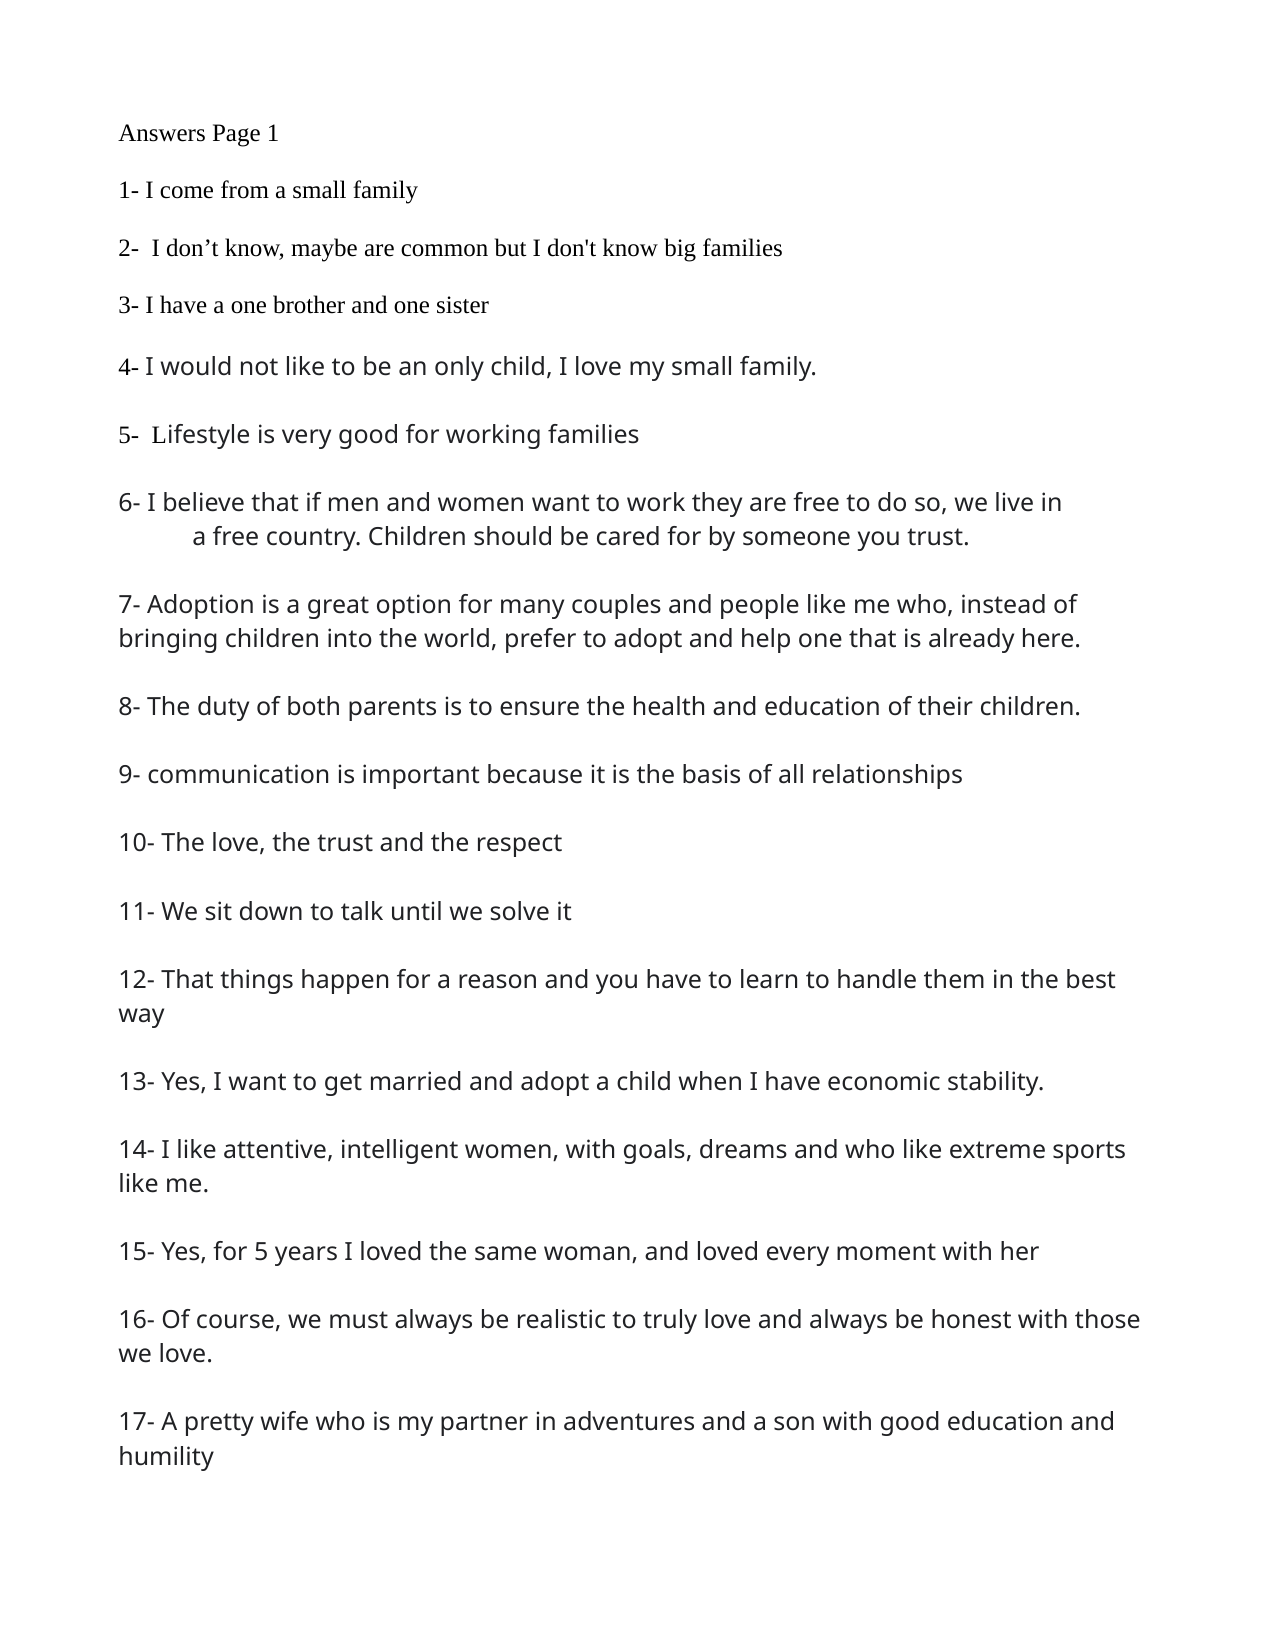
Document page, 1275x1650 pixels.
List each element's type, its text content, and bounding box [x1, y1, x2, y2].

text 8- The duty of both parents is to ensure the health and education of their children. [118, 689, 1157, 723]
text 10- The love, the trust and the respect [118, 825, 1157, 859]
text 6- I believe that if men and women want to work they are free to do so, we live in a free country. Children should be cared for by someone you trust. [118, 484, 1157, 552]
text 14- I like attentive, intelligent women, with goals, dreams and who like extreme sports like me. [118, 1132, 1157, 1200]
text 3- I have a one brother and one sister [118, 291, 1157, 319]
text Answers Page 1 [118, 118, 1157, 147]
text 5- Lifestyle is very good for working families [118, 416, 1157, 450]
text 17- A pretty wife who is my partner in adventures and a son with good education and humility [118, 1404, 1157, 1472]
text 12- That things happen for a reason and you have to learn to handle them in the best way [118, 961, 1157, 1029]
text 15- Yes, for 5 years I loved the same woman, and loved every moment with her [118, 1234, 1157, 1268]
text 7- Adoption is a great option for many couples and people like me who, instead of bringing children into the world, prefer to adopt and help one that is already here. [118, 587, 1157, 655]
text 2- I don’t know, maybe are common but I don't know big families [118, 233, 1157, 262]
text 16- Of course, we must always be realistic to truly love and always be honest with those we love. [118, 1302, 1157, 1370]
text 4- I would not like to be an only child, I love my small family. [118, 348, 1157, 382]
text 11- We sit down to talk until we solve it [118, 893, 1157, 927]
text 13- Yes, I want to get married and adopt a child when I have economic stability. [118, 1063, 1157, 1097]
text 1- I come from a small family [118, 176, 1157, 204]
text 9- communication is important because it is the basis of all relationships [118, 757, 1157, 791]
